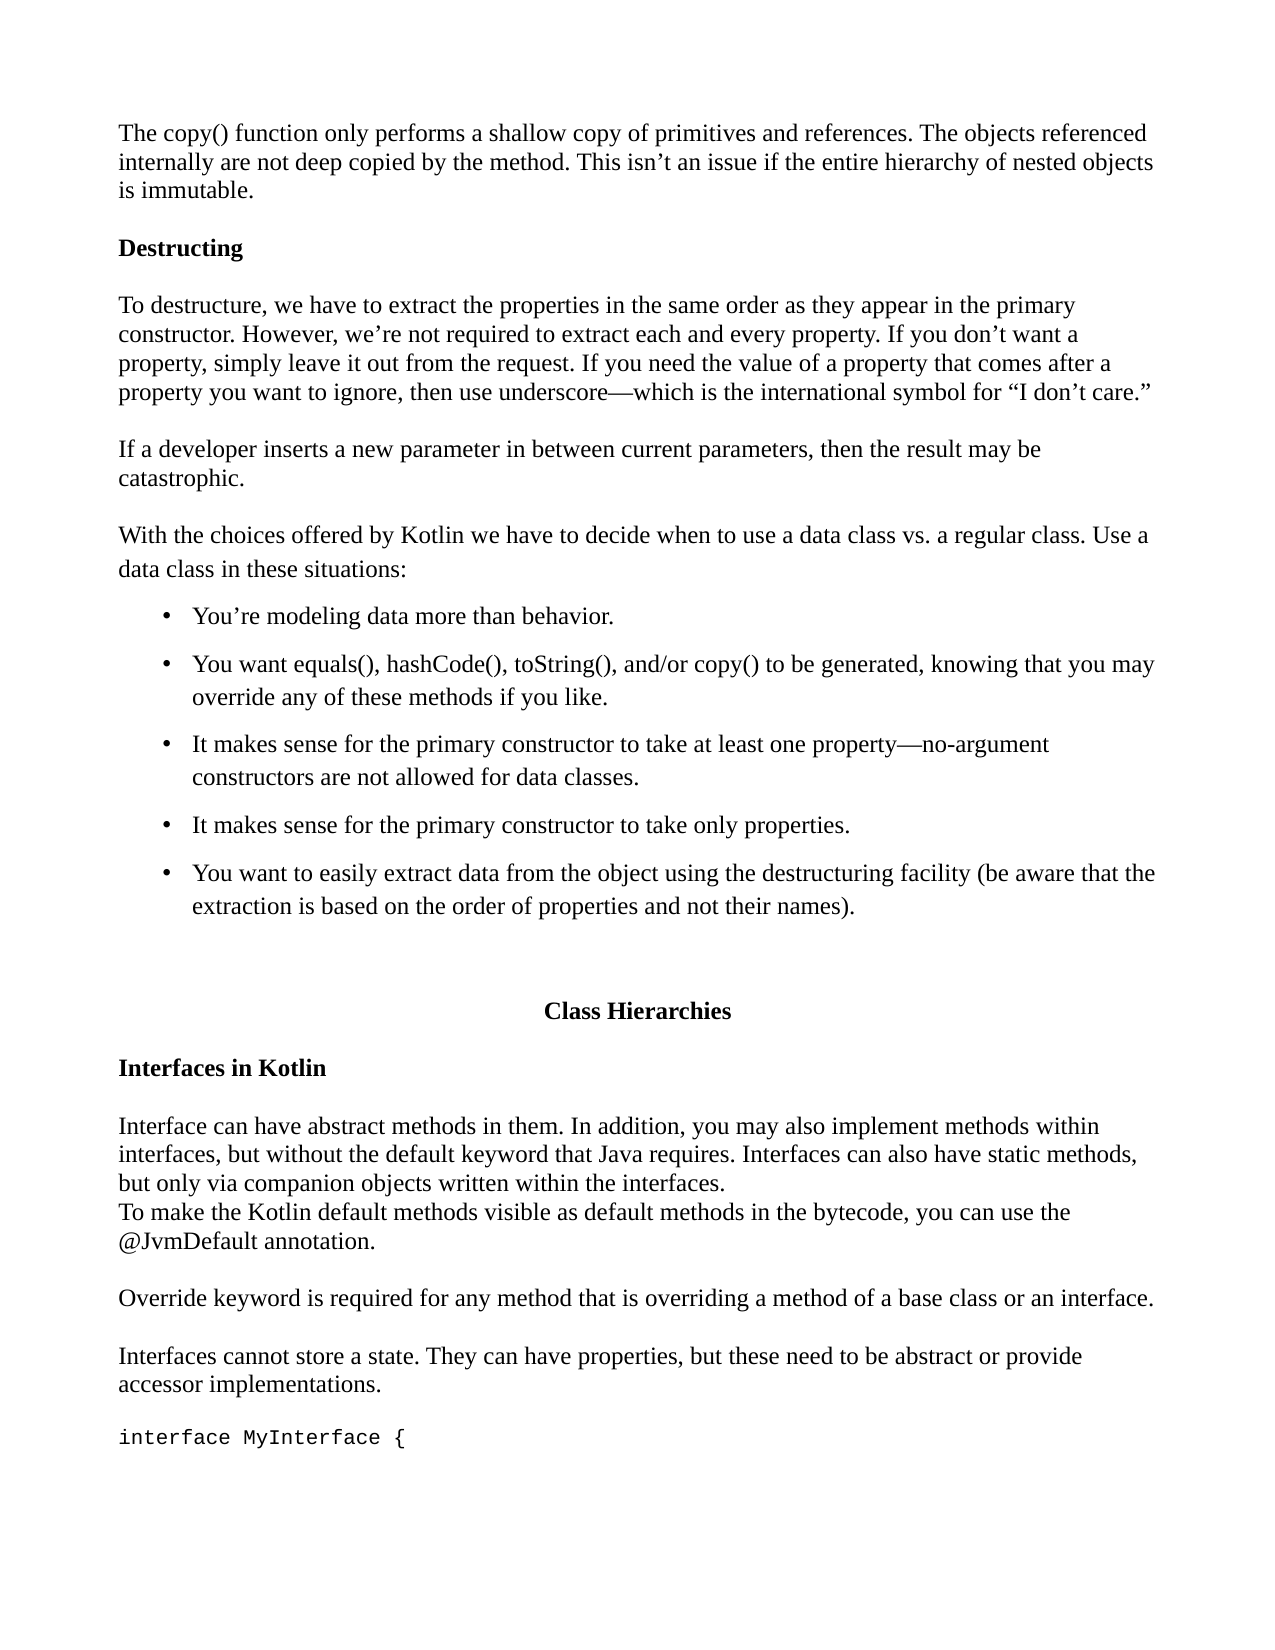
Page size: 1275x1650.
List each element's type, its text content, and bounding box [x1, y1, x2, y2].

text With the choices offered by Kotlin we have to decide when to use a data class vs. a regular class. Use a data class in these situations: [118, 521, 1157, 582]
text Destructing [118, 233, 1157, 262]
list You want equals(), hashCode(), toString(), and/or copy() to be generated, knowing that you may override any of these methods if you like. [162, 649, 1157, 711]
text Interface can have abstract methods in them. In addition, you may also implement methods within interfaces, but without the default keyword that Java requires. Interfaces can also have static methods, but only via companion objects written within the interfaces. [118, 1111, 1157, 1197]
text interface MyInterface { [118, 1427, 1157, 1451]
text To destructure, we have to extract the properties in the same order as they appear in the primary constructor. However, we’re not required to extract each and every property. If you don’t want a property, simply leave it out from the request. If you need the value of a property that comes after a property you want to ignore, then use underscore—which is the international symbol for “I don’t care.” [118, 291, 1157, 406]
text Override keyword is required for any method that is overriding a method of a base class or an interface. [118, 1283, 1157, 1312]
text Interfaces in Kotlin [118, 1053, 1157, 1082]
text Interfaces cannot store a state. They can have properties, but these need to be abstract or provide accessor implementations. [118, 1341, 1157, 1398]
text The copy() function only performs a shallow copy of primitives and references. The objects referenced internally are not deep copied by the method. This isn’t an issue if the entire hierarchy of nested objects is immutable. [118, 118, 1157, 204]
list You want to easily extract data from the object using the destructuring facility (be aware that the extraction is based on the order of properties and not their names). [162, 858, 1157, 919]
text If a developer inserts a new parameter in between current parameters, then the result may be catastrophic. [118, 434, 1157, 492]
text To make the Kotlin default methods visible as default methods in the bytecode, you can use the @JvmDefault annotation. [118, 1197, 1157, 1254]
list It makes sense for the primary constructor to take at least one property—no-argument constructors are not allowed for data classes. [162, 729, 1157, 791]
text Class Hierarchies [118, 996, 1157, 1024]
list You’re modeling data more than behavior. [162, 601, 1157, 630]
list It makes sense for the primary constructor to take only properties. [162, 810, 1157, 839]
